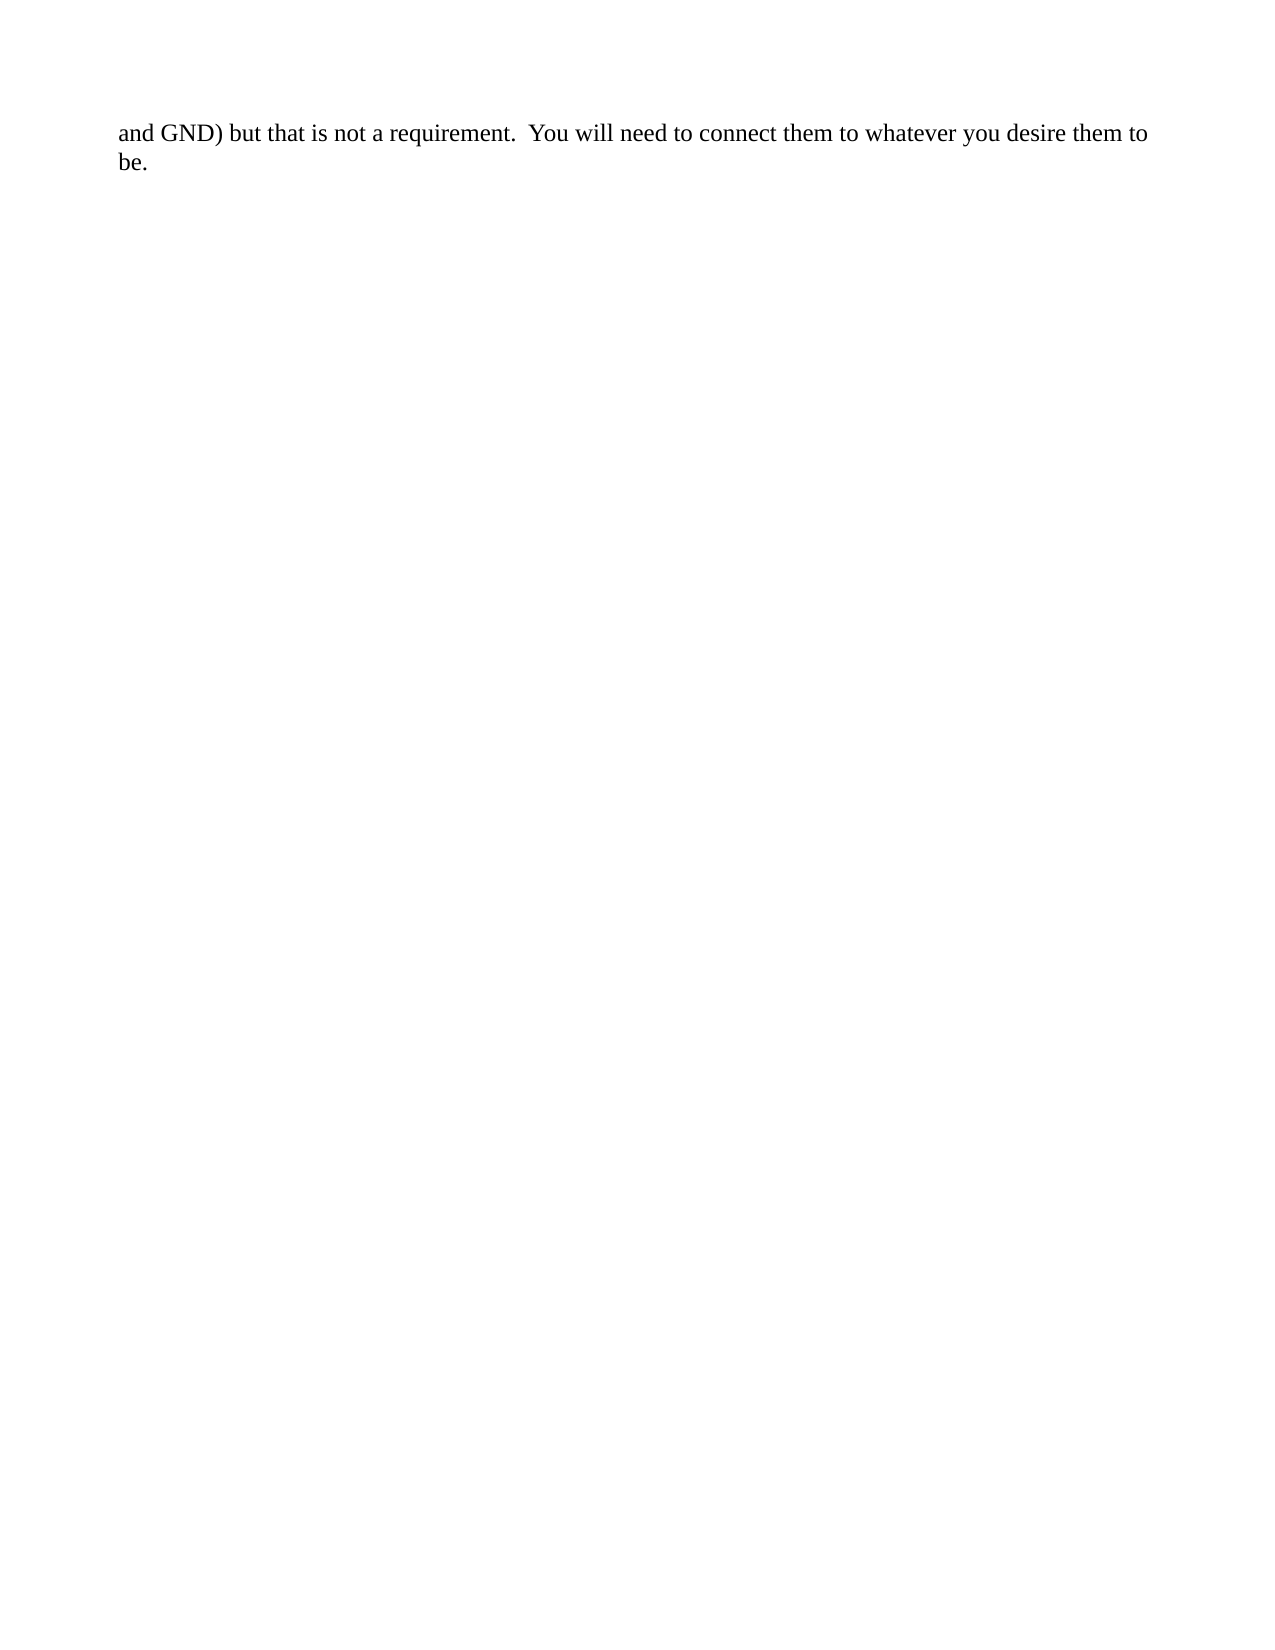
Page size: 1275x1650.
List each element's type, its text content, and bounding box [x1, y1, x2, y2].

text and GND) but that is not a requirement. You will need to connect them to whatever you desire them to be. [118, 118, 1157, 176]
